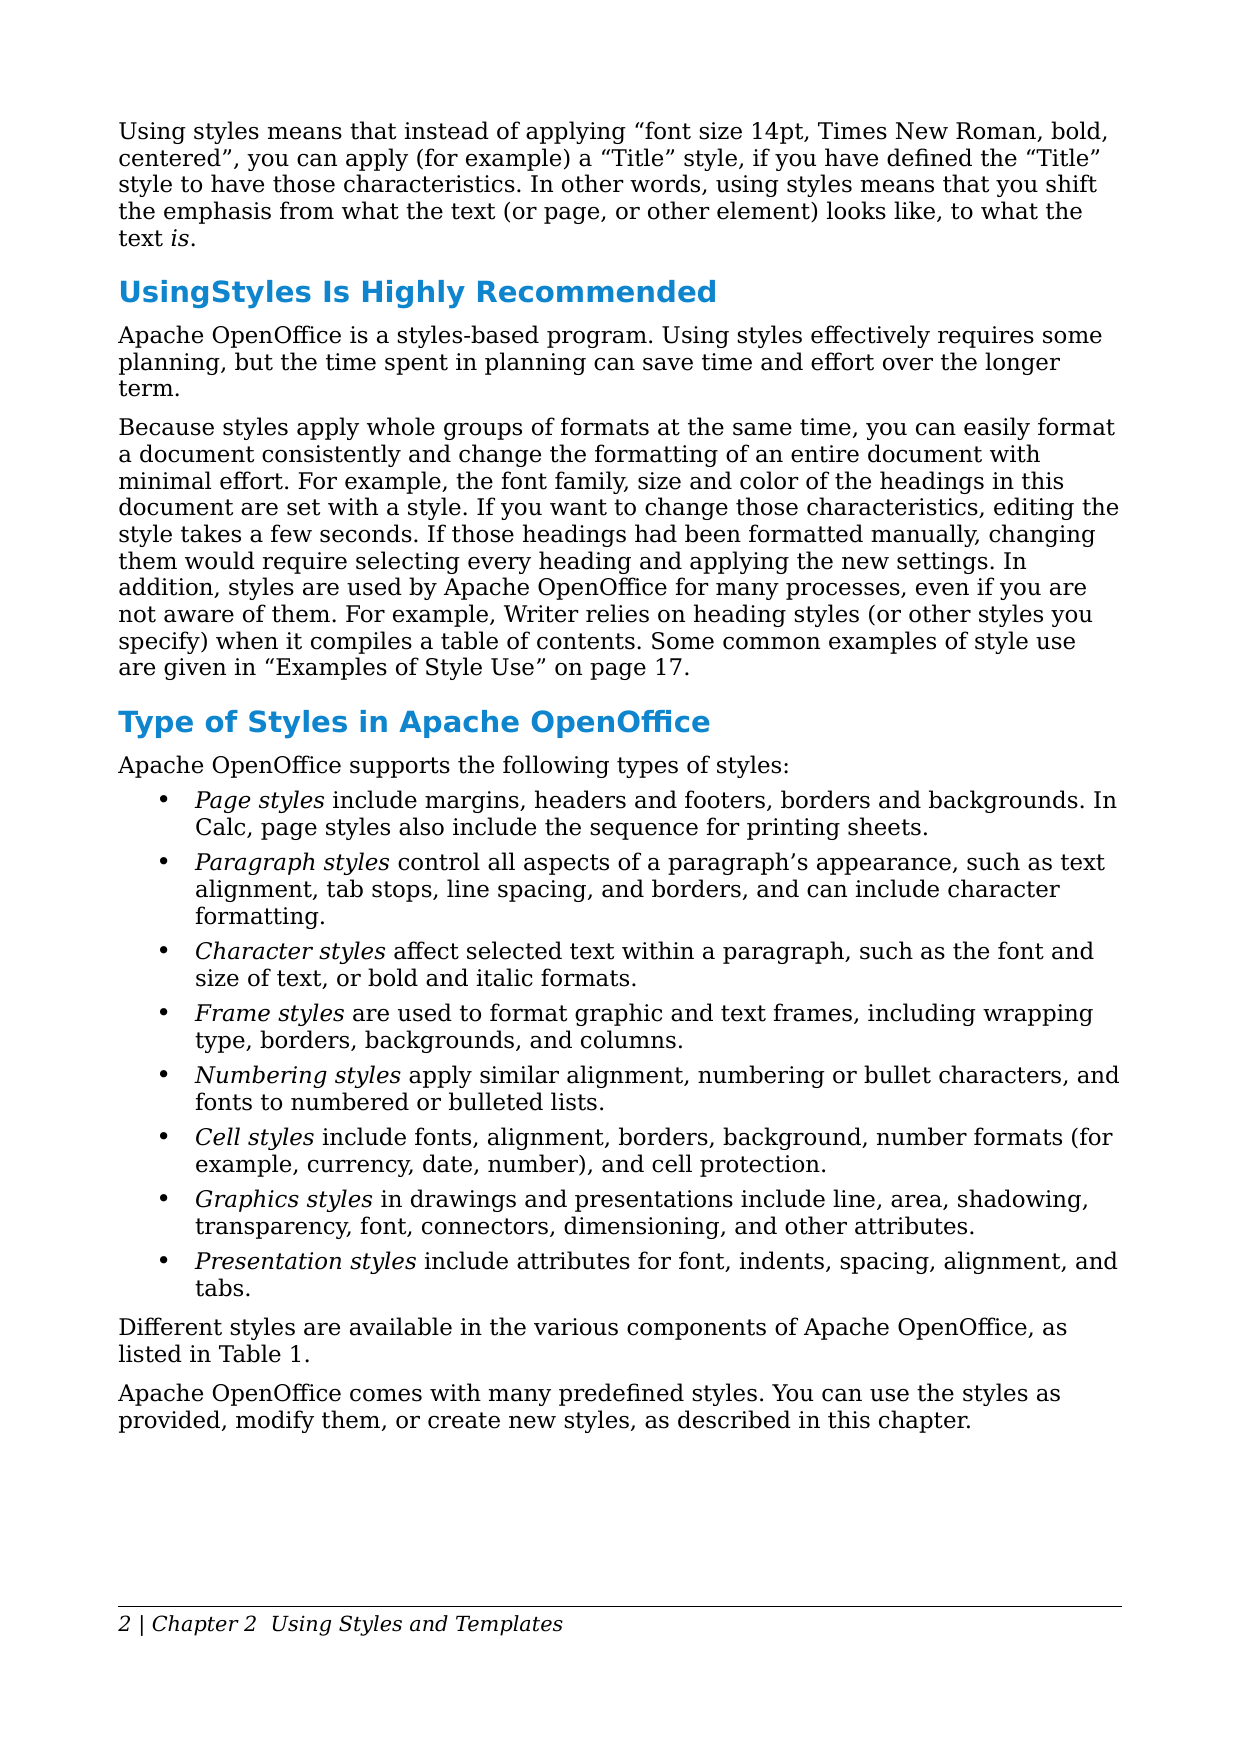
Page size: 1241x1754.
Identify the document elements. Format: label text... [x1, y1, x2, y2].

list Numbering styles apply similar alignment, numbering or bullet characters, and fonts to numbered or bulleted lists. [156, 1060, 1122, 1116]
text Because styles apply whole groups of formats at the same time, you can easily format a document consistently and change the formatting of an entire document with minimal effort. For example, the font family, size and color of the headings in this document are set with a style. If you want to change those characteristics, editing the style takes a few seconds. If those headings had been formatted manually, changing them would require selecting every heading and applying the new settings. In addition, styles are used by Apache OpenOffice for many processes, even if you are not aware of them. For example, Writer relies on heading styles (or other styles you specify) when it compiles a table of contents. Some common examples of style use are given in “Examples of Style Use” on page 17. [118, 414, 1122, 681]
list Cell styles include fonts, alignment, borders, background, number formats (for example, currency, date, number), and cell protection. [156, 1122, 1122, 1178]
list Frame styles are used to format graphic and text frames, including wrapping type, borders, backgrounds, and columns. [156, 998, 1122, 1054]
list Graphics styles in drawings and presentations include line, area, shadowing, transparency, font, connectors, dimensioning, and other attributes. [156, 1184, 1122, 1240]
list Apache OpenOffice supports the following types of styles: [118, 752, 1122, 778]
text Different styles are available in the various components of Apache OpenOffice, as listed in Table 1. [118, 1314, 1122, 1368]
text Using styles means that instead of applying “font size 14pt, Times New Roman, bold, centered”, you can apply (for example) a “Title” style, if you have defined the “Title” style to have those characteristics. In other words, using styles means that you shift the emphasis from what the text (or page, or other element) looks like, to what the text is. [118, 118, 1122, 251]
list Character styles affect selected text within a paragraph, such as the font and size of text, or bold and italic formats. [156, 936, 1122, 992]
subtitle Type of Styles in Apache OpenOffice [118, 706, 1122, 739]
list Page styles include margins, headers and footers, borders and backgrounds. In Calc, page styles also include the sequence for printing sheets. [156, 785, 1122, 841]
list Presentation styles include attributes for font, indents, spacing, alignment, and tabs. [156, 1246, 1122, 1302]
text Apache OpenOffice is a styles-based program. Using styles effectively requires some planning, but the time spent in planning can save time and effort over the longer term. [118, 322, 1122, 402]
text Apache OpenOffice comes with many predefined styles. You can use the styles as provided, modify them, or create new styles, as described in this chapter. [118, 1380, 1122, 1434]
list Paragraph styles control all aspects of a paragraph’s appearance, such as text alignment, tab stops, line spacing, and borders, and can include character formatting. [156, 847, 1122, 929]
subtitle UsingStyles Is Highly Recommended [118, 276, 1122, 310]
